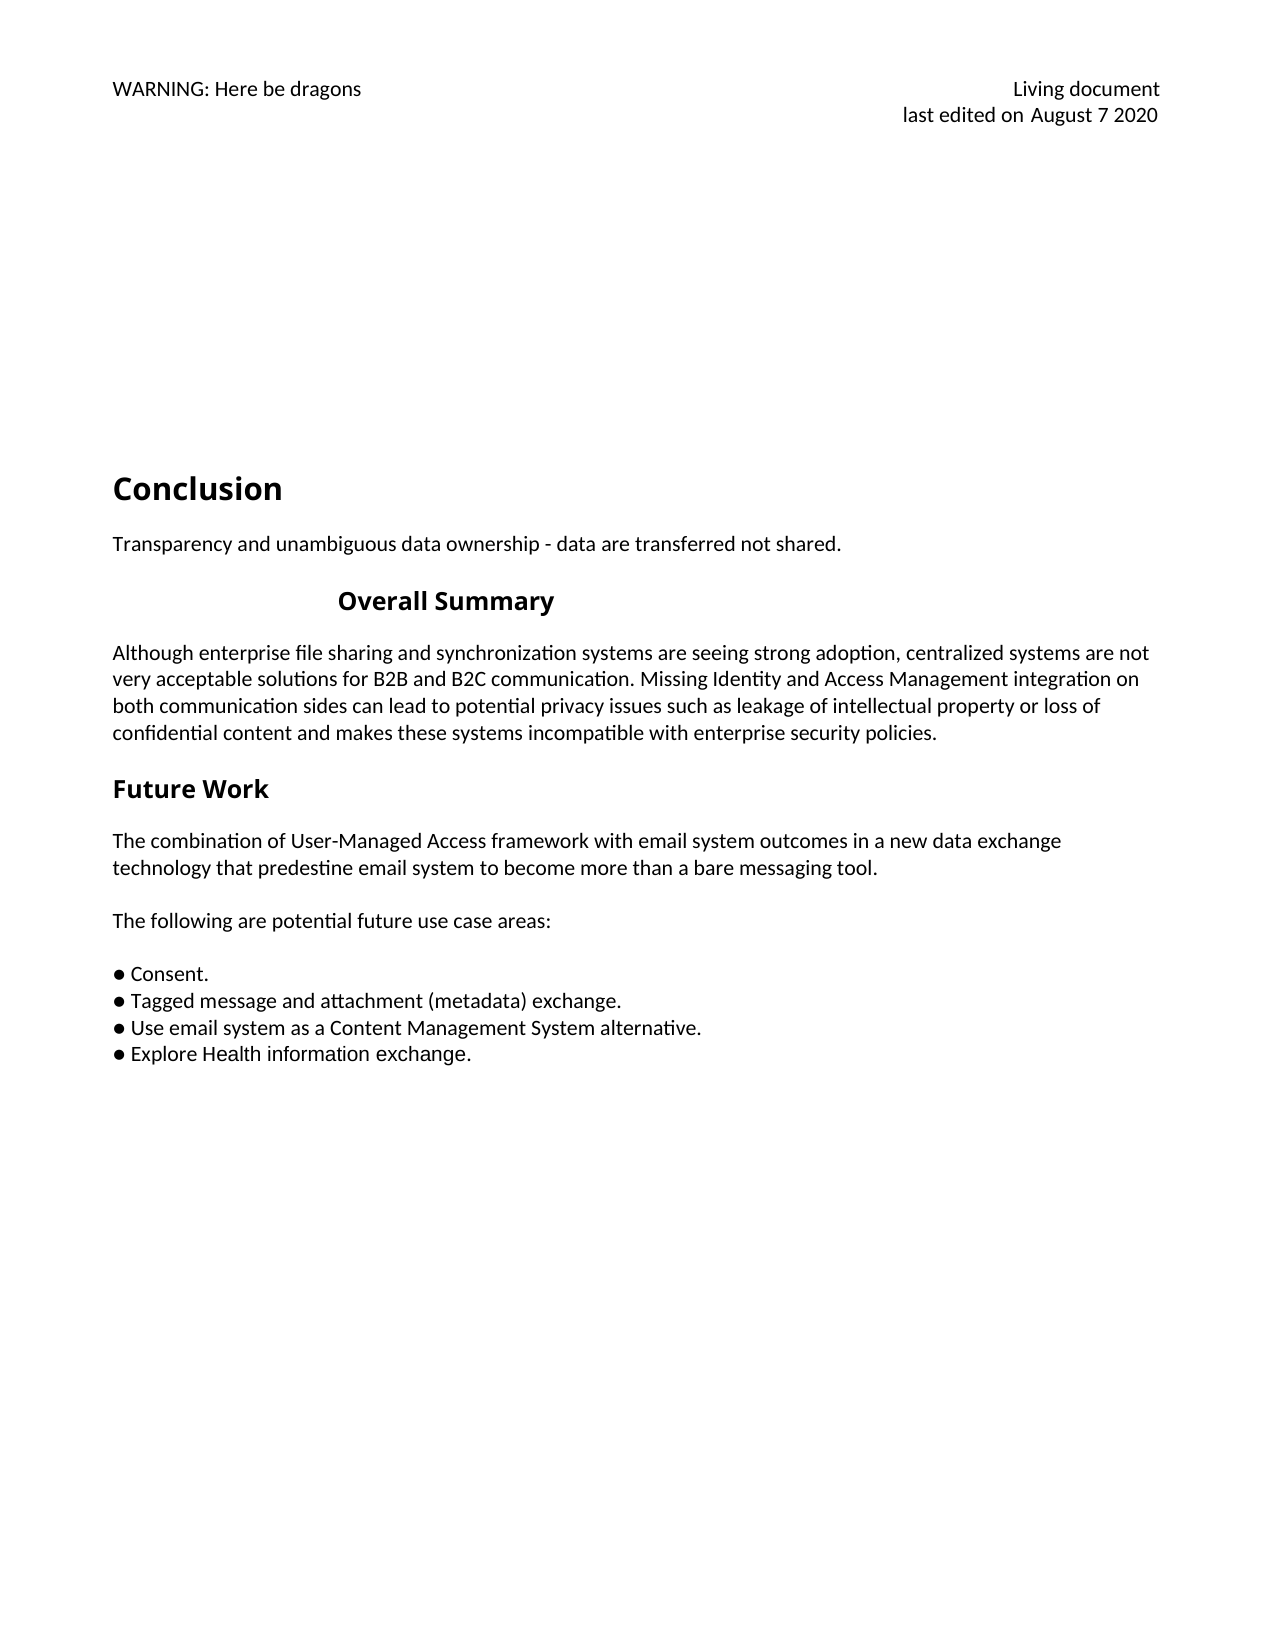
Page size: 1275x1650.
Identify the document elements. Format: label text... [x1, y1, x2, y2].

text The combination of User-Managed Access framework with email system outcomes in a new data exchange technology that predestine email system to become more than a bare messaging tool. [112, 827, 1162, 880]
text ● Explore Health information exchange. [112, 1040, 1162, 1067]
text Transparency and unambiguous data ownership - data are transferred not shared. [112, 531, 1162, 557]
text The following are potential future use case areas: [112, 907, 1162, 934]
text ● Consent. [112, 960, 1162, 987]
text Future Work [112, 772, 1162, 806]
text ● Tagged message and attachment (metadata) exchange. [112, 987, 1162, 1014]
text Overall Summary [112, 584, 1162, 618]
text ● Use email system as a Content Management System alternative. [112, 1014, 1162, 1040]
text Although enterprise file sharing and synchronization systems are seeing strong adoption, centralized systems are not very acceptable solutions for B2B and B2C communication. Missing Identity and Access Management integration on both communication sides can lead to potential privacy issues such as leakage of intellectual property or loss of confidential content and makes these systems incompatible with enterprise security policies. [112, 639, 1162, 746]
text Conclusion [112, 467, 1162, 510]
